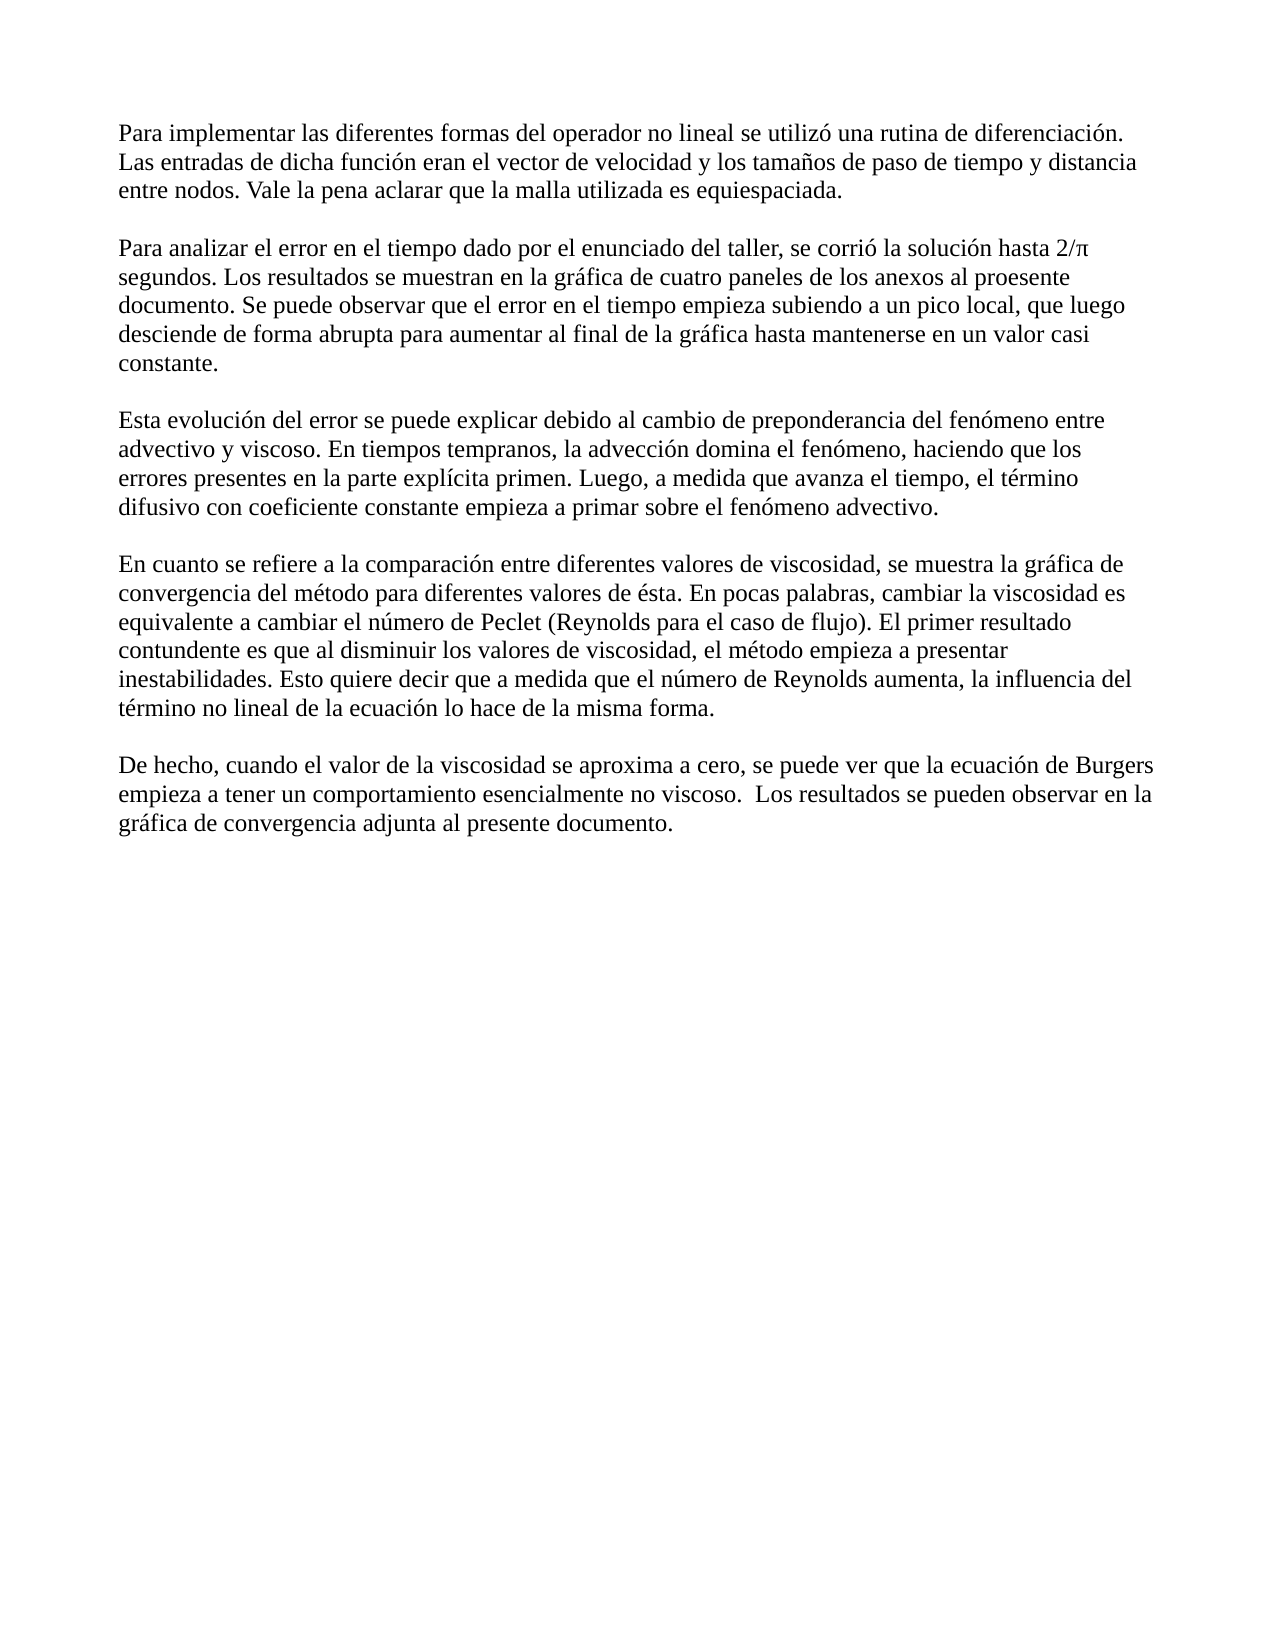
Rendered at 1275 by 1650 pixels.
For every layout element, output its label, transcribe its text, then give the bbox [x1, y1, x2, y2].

text Esta evolución del error se puede explicar debido al cambio de preponderancia del fenómeno entre advectivo y viscoso. En tiempos tempranos, la advección domina el fenómeno, haciendo que los errores presentes en la parte explícita primen. Luego, a medida que avanza el tiempo, el término difusivo con coeficiente constante empieza a primar sobre el fenómeno advectivo. [118, 406, 1157, 521]
text Para implementar las diferentes formas del operador no lineal se utilizó una rutina de diferenciación. Las entradas de dicha función eran el vector de velocidad y los tamaños de paso de tiempo y distancia entre nodos. Vale la pena aclarar que la malla utilizada es equiespaciada. [118, 118, 1157, 204]
text De hecho, cuando el valor de la viscosidad se aproxima a cero, se puede ver que la ecuación de Burgers empieza a tener un comportamiento esencialmente no viscoso. Los resultados se pueden observar en la gráfica de convergencia adjunta al presente documento. [118, 751, 1157, 837]
text Para analizar el error en el tiempo dado por el enunciado del taller, se corrió la solución hasta 2/π segundos. Los resultados se muestran en la gráfica de cuatro paneles de los anexos al proesente documento. Se puede observar que el error en el tiempo empieza subiendo a un pico local, que luego desciende de forma abrupta para aumentar al final de la gráfica hasta mantenerse en un valor casi constante. [118, 233, 1157, 377]
text En cuanto se refiere a la comparación entre diferentes valores de viscosidad, se muestra la gráfica de convergencia del método para diferentes valores de ésta. En pocas palabras, cambiar la viscosidad es equivalente a cambiar el número de Peclet (Reynolds para el caso de flujo). El primer resultado contundente es que al disminuir los valores de viscosidad, el método empieza a presentar inestabilidades. Esto quiere decir que a medida que el número de Reynolds aumenta, la influencia del término no lineal de la ecuación lo hace de la misma forma. [118, 549, 1157, 722]
